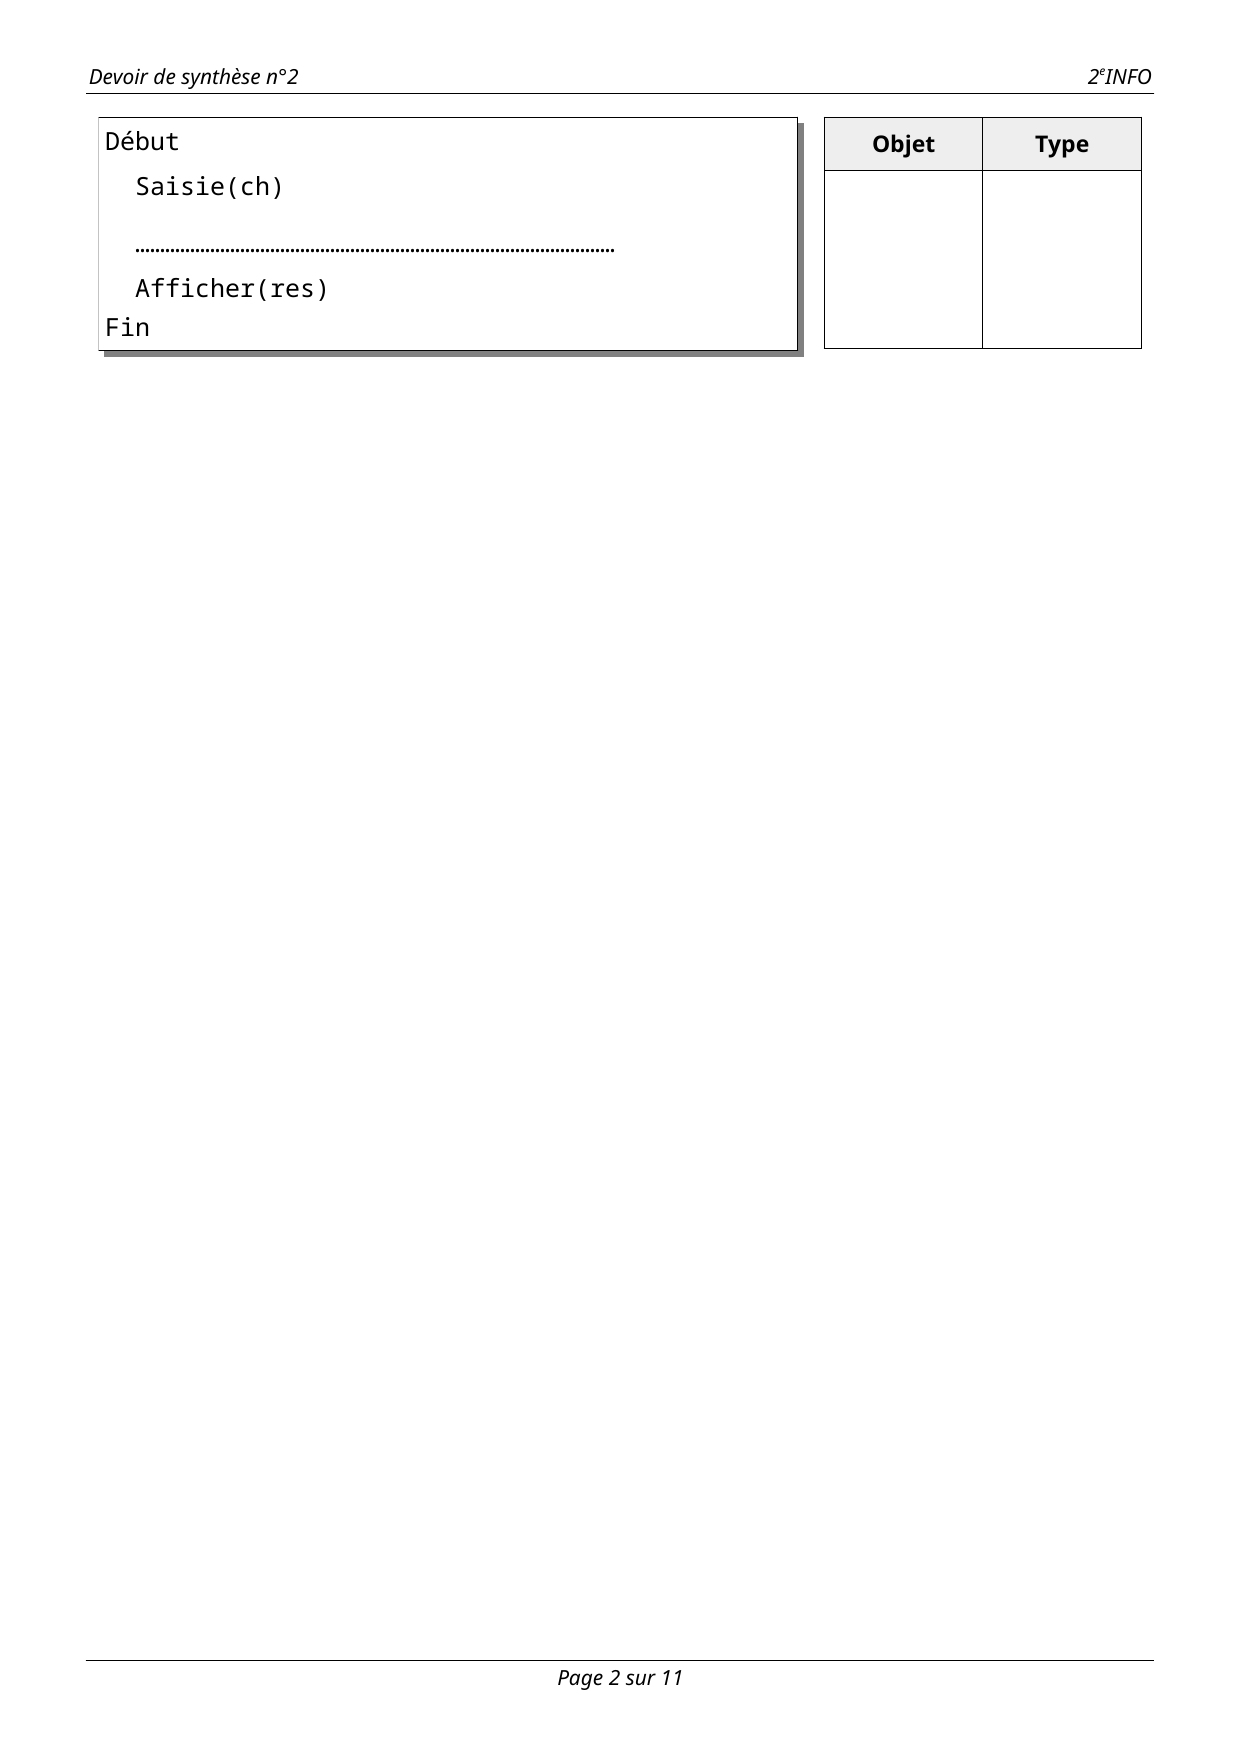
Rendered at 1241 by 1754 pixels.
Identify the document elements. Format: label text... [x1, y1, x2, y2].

table_cell [825, 171, 982, 348]
table_header Objet [825, 118, 982, 170]
table_cell [983, 171, 1141, 348]
table_header Début Saisie(ch) …………………………………………………………………………………… Afficher(res) Fin [89, 106, 814, 367]
table_header [814, 106, 1152, 367]
table_header Type [983, 118, 1141, 170]
